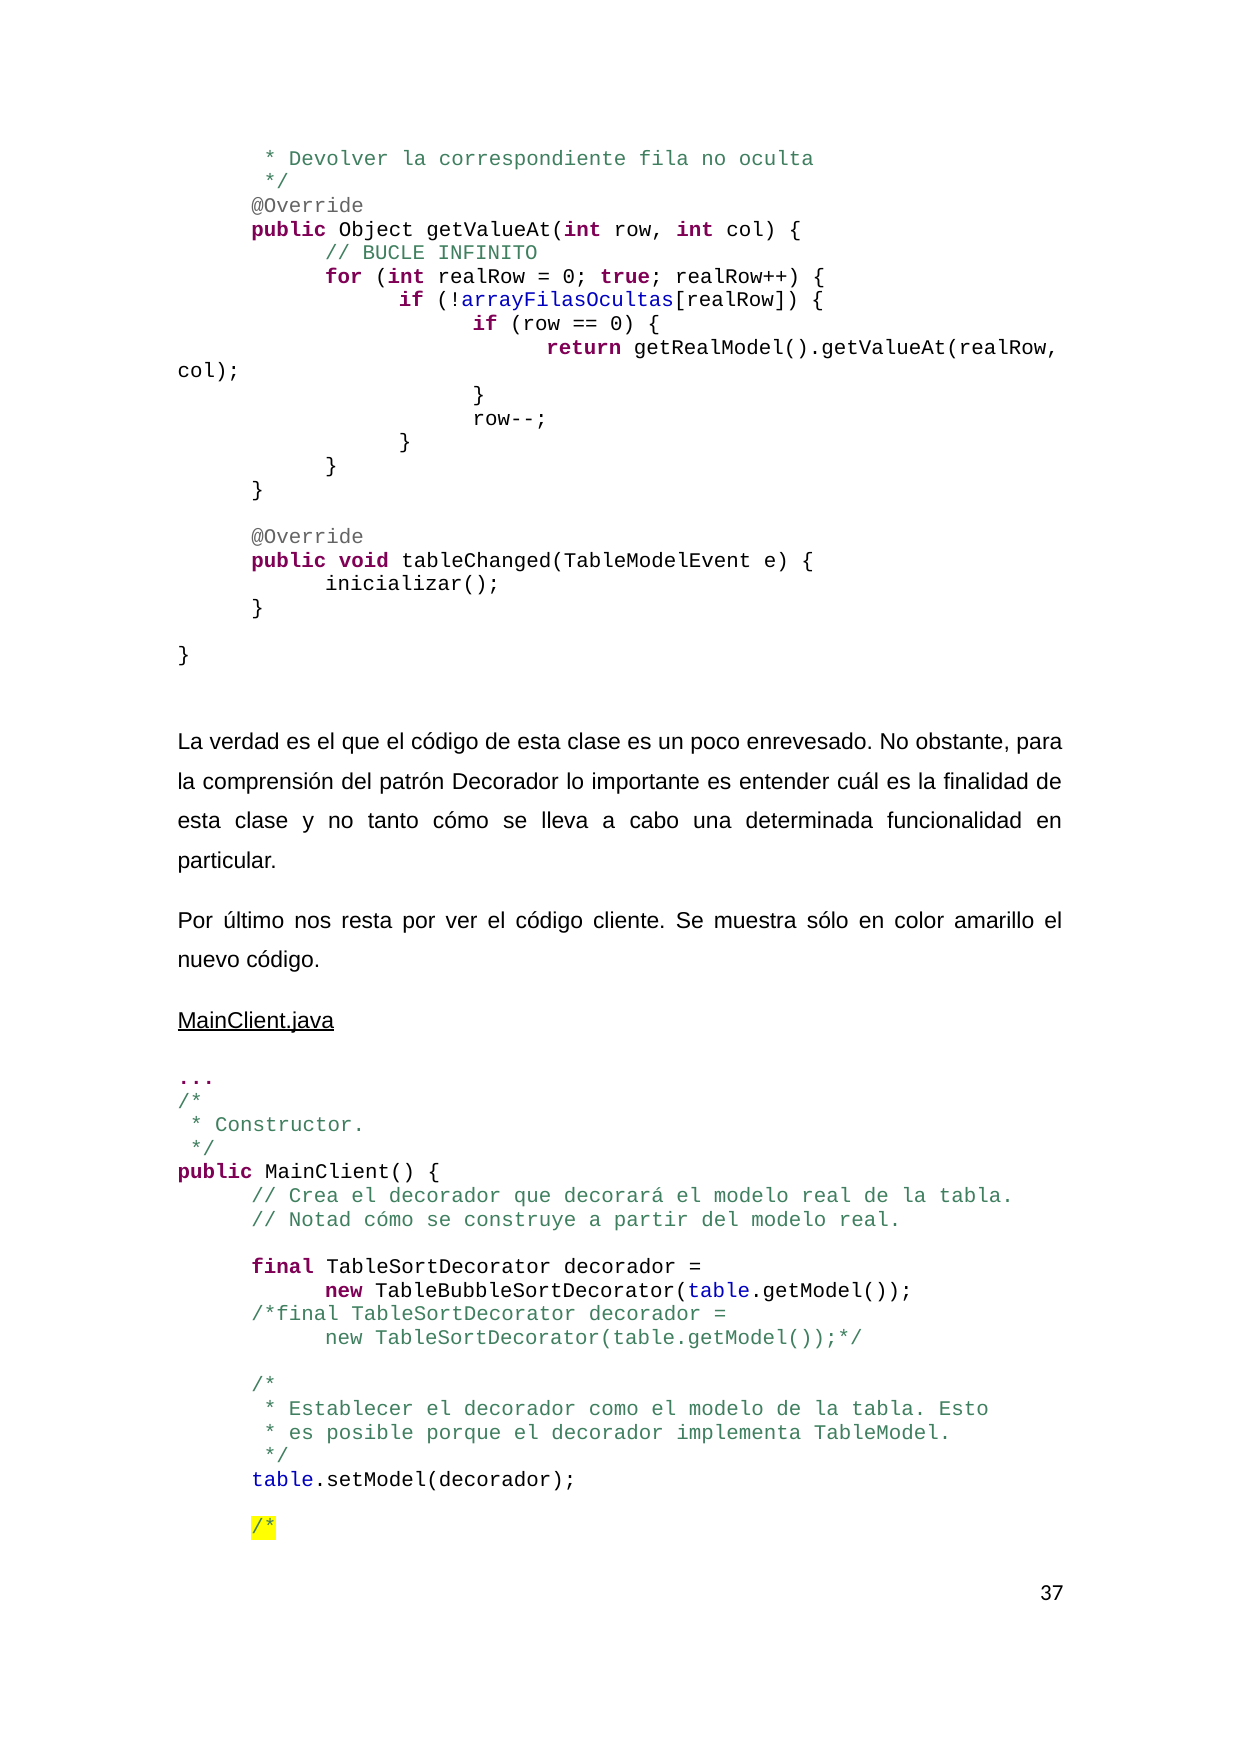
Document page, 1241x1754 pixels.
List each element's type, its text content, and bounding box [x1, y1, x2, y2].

text MainClient.java [177, 1007, 1063, 1033]
text La verdad es el que el código de esta clase es un poco enrevesado. No obstante, para la comprensión del patrón Decorador lo importante es entender cuál es la finalidad de esta clase y no tanto cómo se lleva a cabo una determinada funcionalidad en particular. [177, 728, 1063, 873]
text } [177, 455, 1063, 479]
text } [177, 384, 1063, 408]
text row--; [177, 408, 1063, 431]
text table.setModel(decorador); [177, 1469, 1063, 1493]
text return getRealModel().getValueAt(realRow, col); [177, 337, 1063, 384]
text ... [177, 1067, 1063, 1091]
text // BUCLE INFINITO [177, 242, 1063, 266]
text Por último nos resta por ver el código cliente. Se muestra sólo en color amarillo el nuevo código. [177, 907, 1063, 973]
text } [177, 644, 1063, 668]
text /* [177, 1516, 1063, 1540]
text */ [177, 1138, 1063, 1162]
text inicializar(); [177, 573, 1063, 597]
text } [177, 431, 1063, 455]
text public Object getValueAt(int row, int col) { [177, 218, 1063, 242]
text /* [177, 1374, 1063, 1398]
text /* [177, 1091, 1063, 1114]
text public void tableChanged(TableModelEvent e) { [177, 549, 1063, 573]
text // Notad cómo se construye a partir del modelo real. [177, 1209, 1063, 1232]
text for (int realRow = 0; true; realRow++) { [177, 266, 1063, 289]
text * Establecer el decorador como el modelo de la tabla. Esto [177, 1398, 1063, 1422]
text if (!arrayFilasOcultas[realRow]) { [177, 289, 1063, 313]
text * es posible porque el decorador implementa TableModel. [177, 1422, 1063, 1445]
text } [177, 597, 1063, 621]
text */ [177, 1445, 1063, 1469]
text new TableBubbleSortDecorator(table.getModel()); [251, 1280, 1063, 1303]
text if (row == 0) { [177, 313, 1063, 337]
text // Crea el decorador que decorará el modelo real de la tabla. [177, 1185, 1063, 1209]
text } [177, 479, 1063, 502]
text final TableSortDecorator decorador = [177, 1256, 1063, 1280]
text @Override [177, 526, 1063, 549]
text /*final TableSortDecorator decorador = [177, 1303, 1063, 1327]
text * Constructor. [177, 1114, 1063, 1138]
text new TableSortDecorator(table.getModel());*/ [177, 1327, 1063, 1351]
text */ [177, 171, 1063, 195]
text public MainClient() { [177, 1162, 1063, 1185]
text * Devolver la correspondiente fila no oculta [177, 148, 1063, 171]
text @Override [177, 195, 1063, 218]
